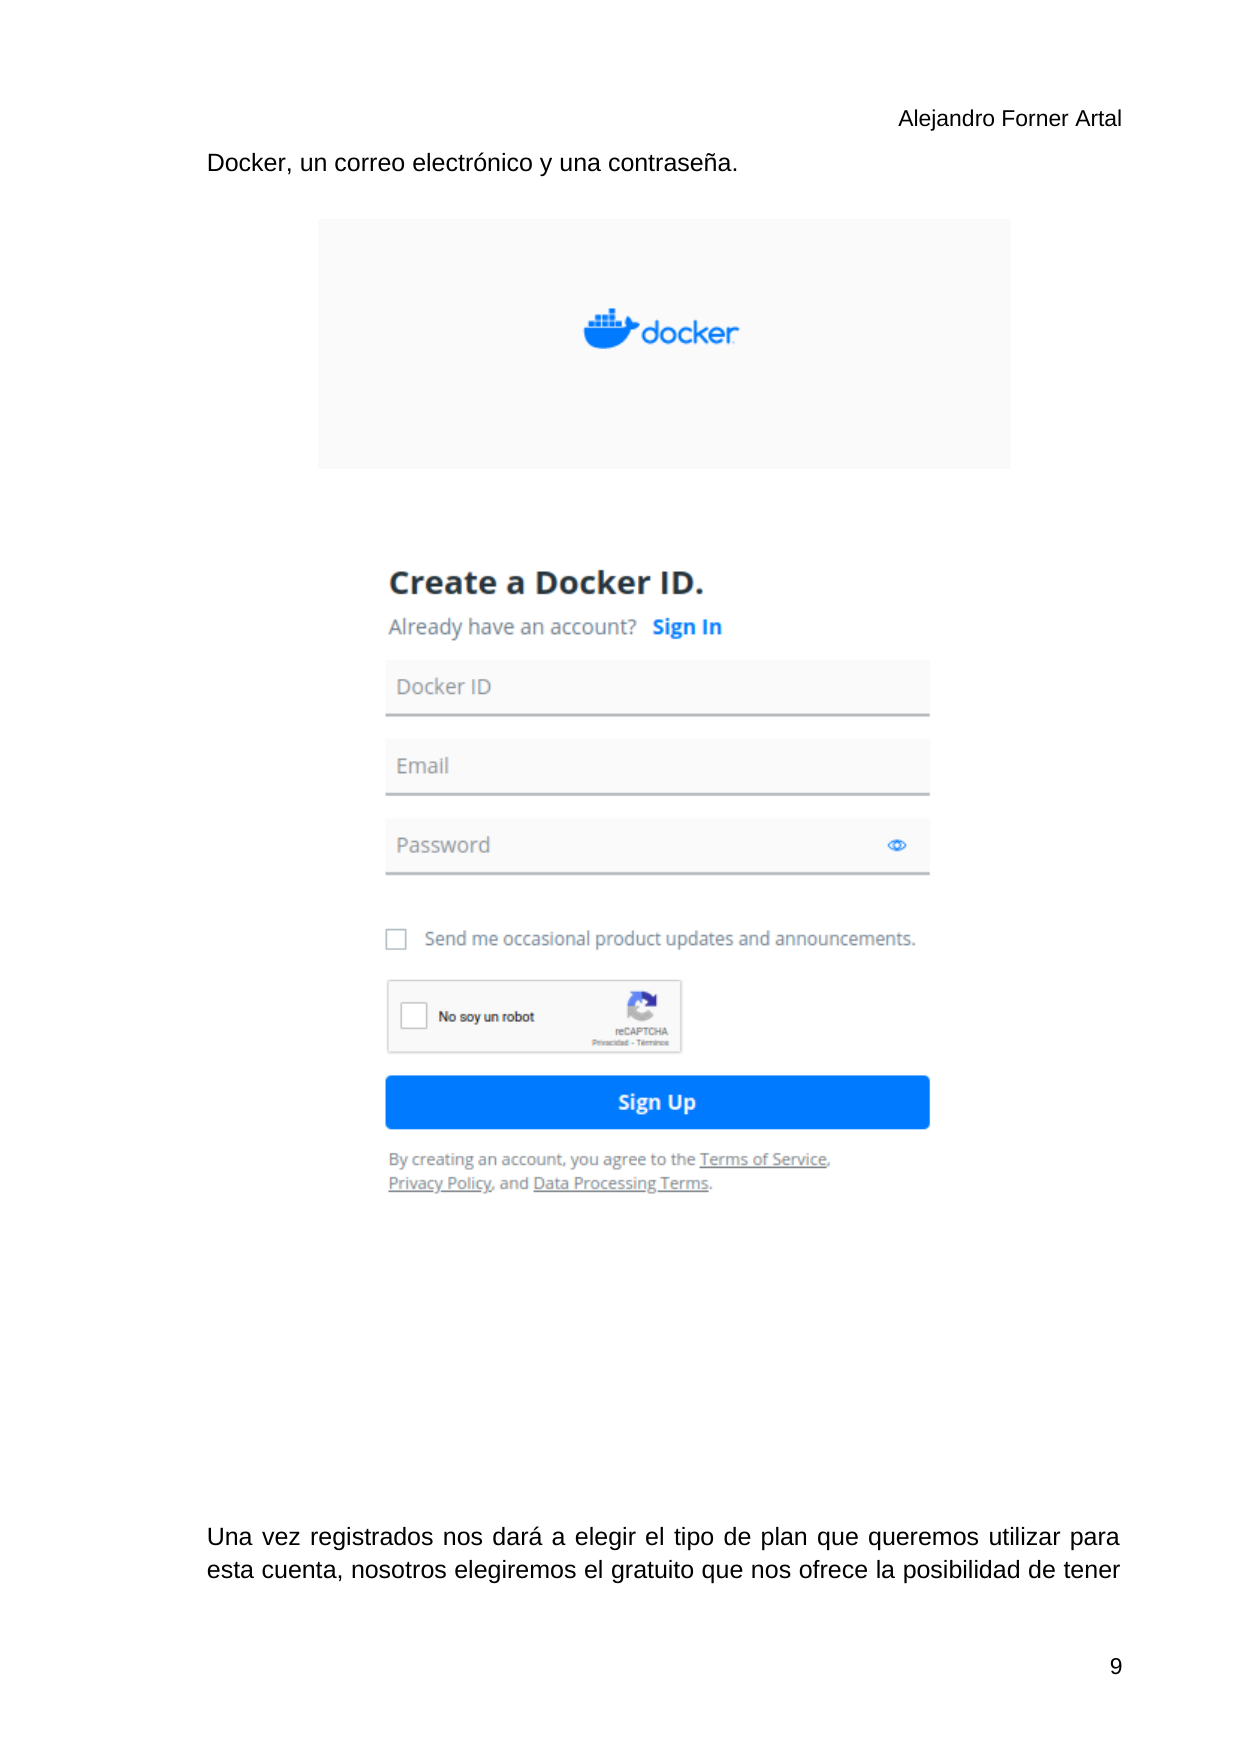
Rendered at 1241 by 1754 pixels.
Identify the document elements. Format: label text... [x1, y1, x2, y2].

text Docker, un correo electrónico y una contraseña. [207, 148, 1122, 176]
text Una vez registrados nos dará a elegir el tipo de plan que queremos utilizar para esta cuenta, nosotros elegiremos el gratuito que nos ofrece la posibilidad de tener [207, 1522, 1122, 1584]
picture [318, 219, 1011, 1376]
